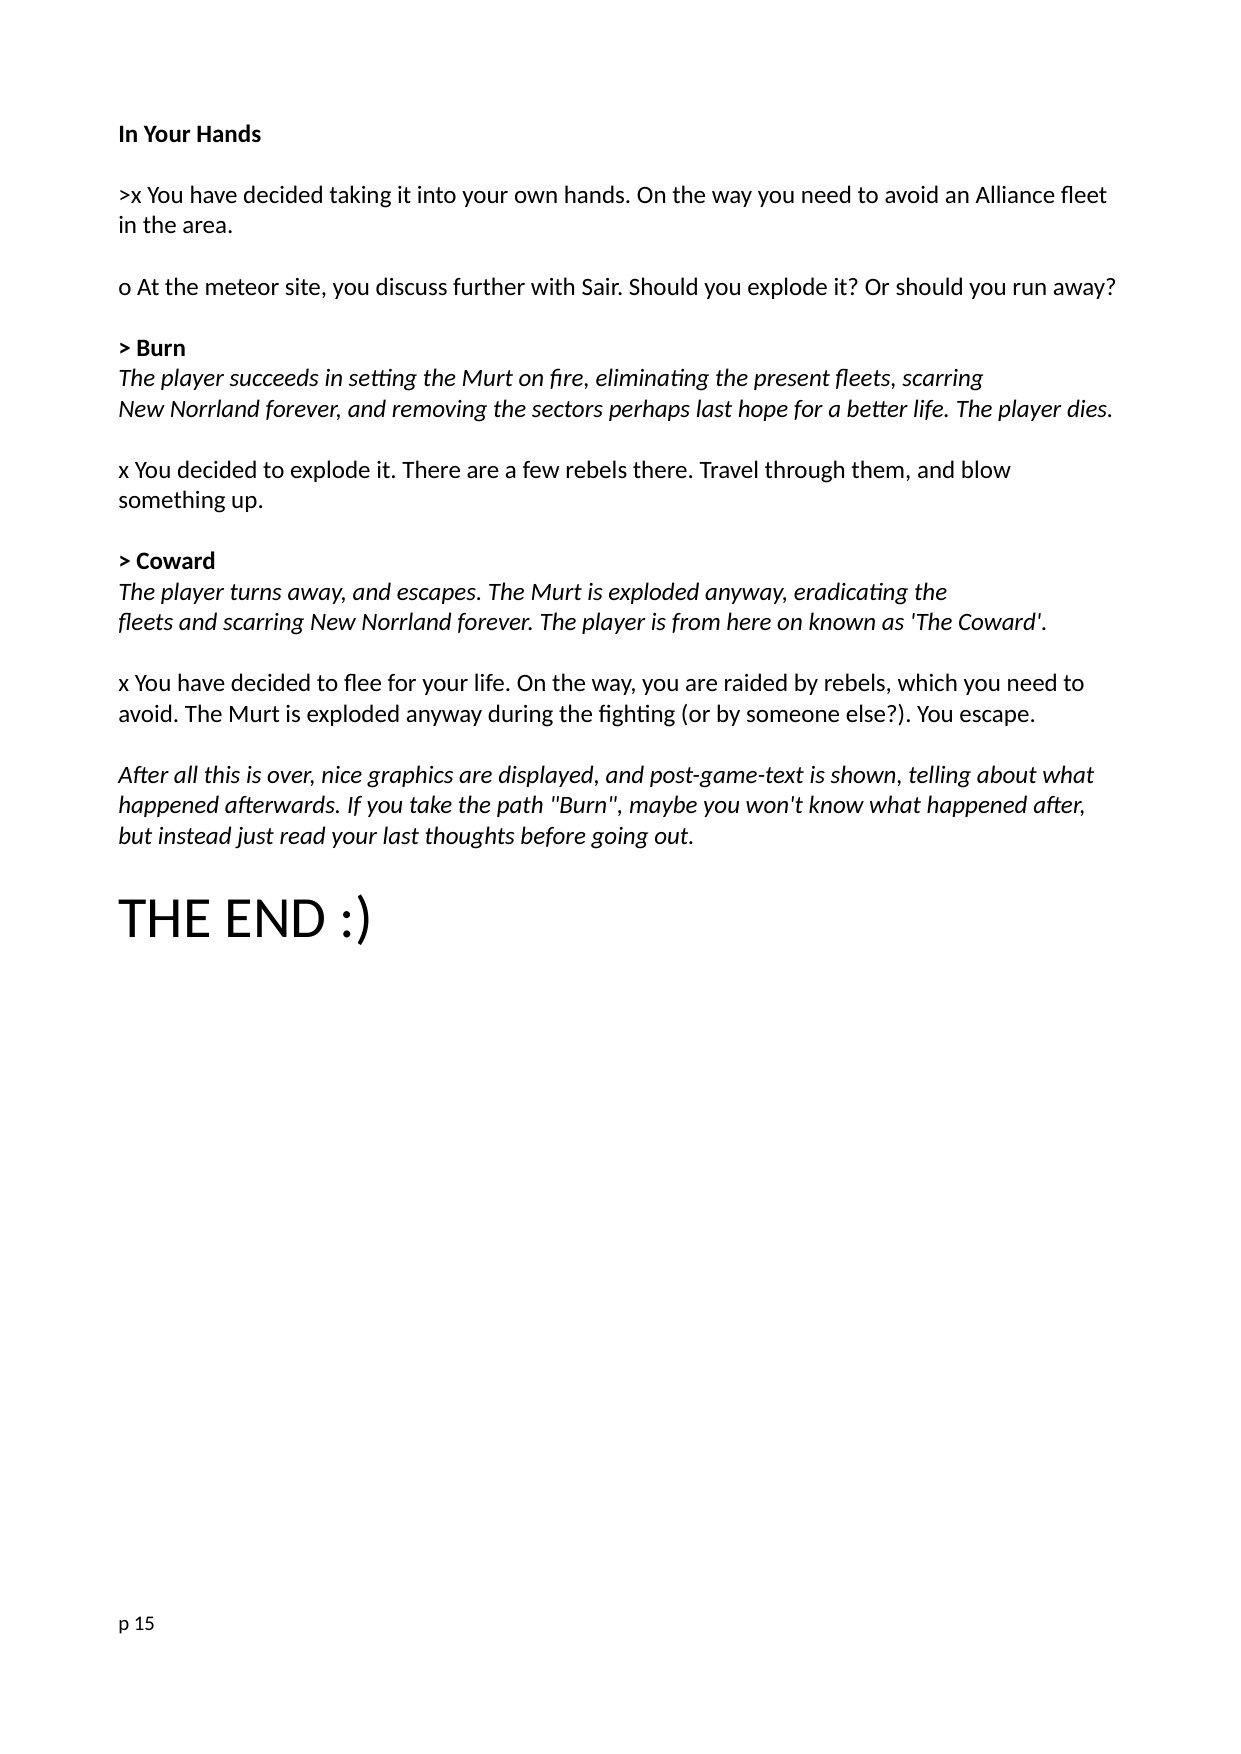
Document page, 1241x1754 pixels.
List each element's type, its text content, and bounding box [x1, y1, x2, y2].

text x You decided to explode it. There are a few rebels there. Travel through them, and blow something up. [118, 454, 1122, 515]
text o At the meteor site, you discuss further with Sair. Should you explode it? Or should you run away? [118, 271, 1122, 301]
text THE END :) [118, 881, 1122, 952]
text x You have decided to flee for your life. On the way, you are raided by rebels, which you need to avoid. The Murt is exploded anyway during the fighting (or by someone else?). You escape. [118, 667, 1122, 728]
text The player turns away, and escapes. The Murt is exploded anyway, eradicating the [118, 576, 1122, 606]
text > Burn [118, 332, 1122, 362]
text After all this is over, nice graphics are displayed, and post-game-text is shown, telling about what happened afterwards. If you take the path "Burn", maybe you won't know what happened after, but instead just read your last thoughts before going out. [118, 759, 1122, 851]
text New Norrland forever, and removing the sectors perhaps last hope for a better life. The player dies. [118, 393, 1122, 423]
text > Coward [118, 545, 1122, 576]
text In Your Hands [118, 118, 1122, 149]
text >x You have decided taking it into your own hands. On the way you need to avoid an Alliance fleet in the area. [118, 179, 1122, 240]
text fleets and scarring New Norrland forever. The player is from here on known as 'The Coward'. [118, 606, 1122, 637]
text The player succeeds in setting the Murt on fire, eliminating the present fleets, scarring [118, 362, 1122, 393]
